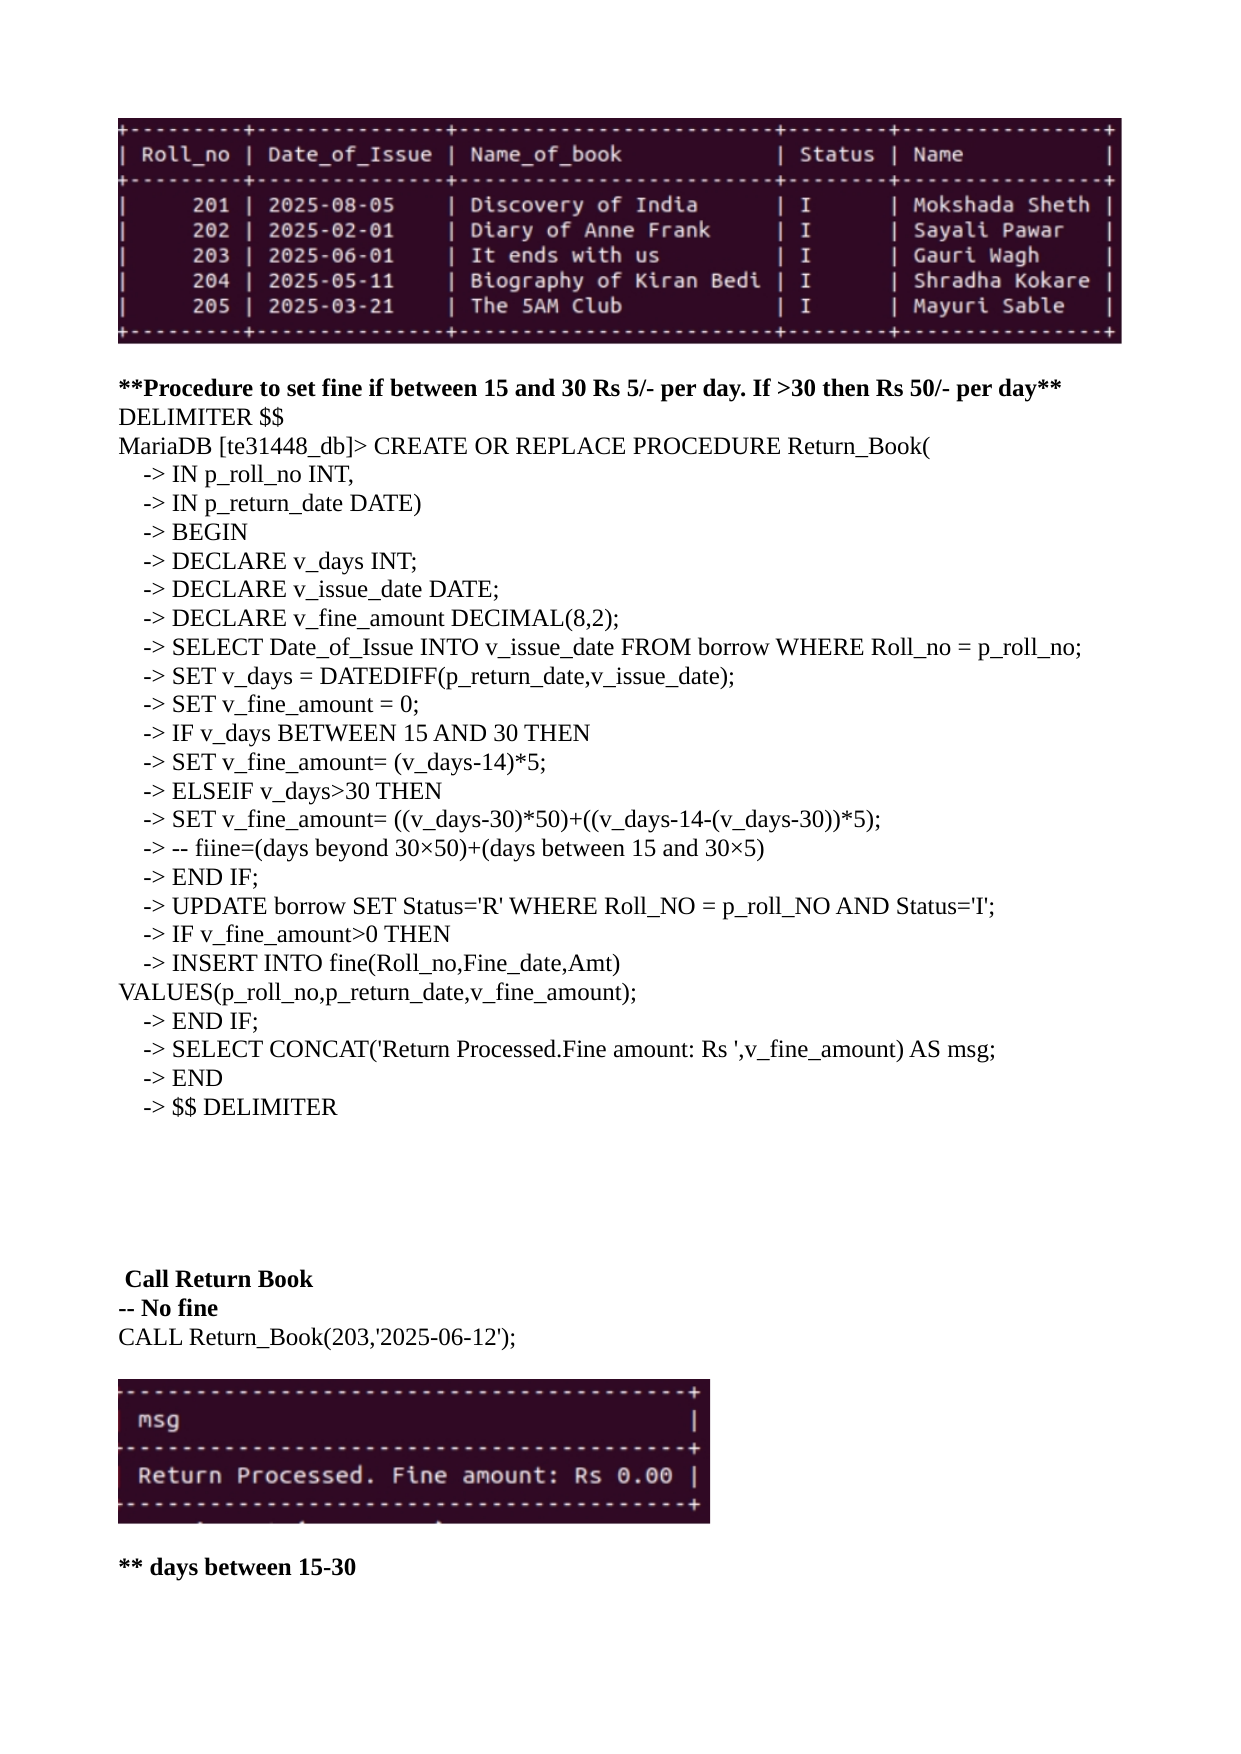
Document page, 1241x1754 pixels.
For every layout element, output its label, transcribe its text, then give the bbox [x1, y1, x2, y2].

text -> ELSEIF v_days>30 THEN [118, 776, 1122, 804]
text -> SET v_fine_amount= ((v_days-30)*50)+((v_days-14-(v_days-30))*5); [118, 804, 1122, 833]
text CALL Return_Book(203,'2025-06-12'); [118, 1322, 1122, 1351]
text -> $$ DELIMITER [118, 1092, 1122, 1121]
text DELIMITER $$ [118, 402, 1122, 431]
text -> SET v_fine_amount= (v_days-14)*5; [118, 747, 1122, 776]
text -> END [118, 1063, 1122, 1092]
text -- No fine [118, 1293, 1122, 1322]
text -> SET v_fine_amount = 0; [118, 689, 1122, 718]
text -> DECLARE v_issue_date DATE; [118, 574, 1122, 603]
text -> -- fiine=(days beyond 30×50)+(days between 15 and 30×5) [118, 833, 1122, 862]
text -> DECLARE v_fine_amount DECIMAL(8,2); [118, 603, 1122, 632]
text -> SET v_days = DATEDIFF(p_return_date,v_issue_date); [118, 661, 1122, 689]
text -> UPDATE borrow SET Status='R' WHERE Roll_NO = p_roll_NO AND Status='I'; [118, 891, 1122, 919]
text -> SELECT Date_of_Issue INTO v_issue_date FROM borrow WHERE Roll_no = p_roll_no; [118, 632, 1122, 661]
text -> IF v_days BETWEEN 15 AND 30 THEN [118, 718, 1122, 747]
text -> END IF; [118, 1006, 1122, 1034]
text ** days between 15-30 [118, 1552, 1122, 1581]
text -> SELECT CONCAT('Return Processed.Fine amount: Rs ',v_fine_amount) AS msg; [118, 1034, 1122, 1063]
text -> IF v_fine_amount>0 THEN [118, 919, 1122, 948]
text MariaDB [te31448_db]> CREATE OR REPLACE PROCEDURE Return_Book( [118, 431, 1122, 459]
text -> IN p_return_date DATE) [118, 488, 1122, 517]
text Call Return Book [118, 1264, 1122, 1293]
text -> DECLARE v_days INT; [118, 546, 1122, 574]
text -> IN p_roll_no INT, [118, 459, 1122, 488]
text **Procedure to set fine if between 15 and 30 Rs 5/- per day. If >30 then Rs 50/- per day** [118, 373, 1122, 402]
text -> BEGIN [118, 517, 1122, 546]
text -> INSERT INTO fine(Roll_no,Fine_date,Amt) VALUES(p_roll_no,p_return_date,v_fine_amount); [118, 948, 1122, 1006]
text -> END IF; [118, 862, 1122, 891]
